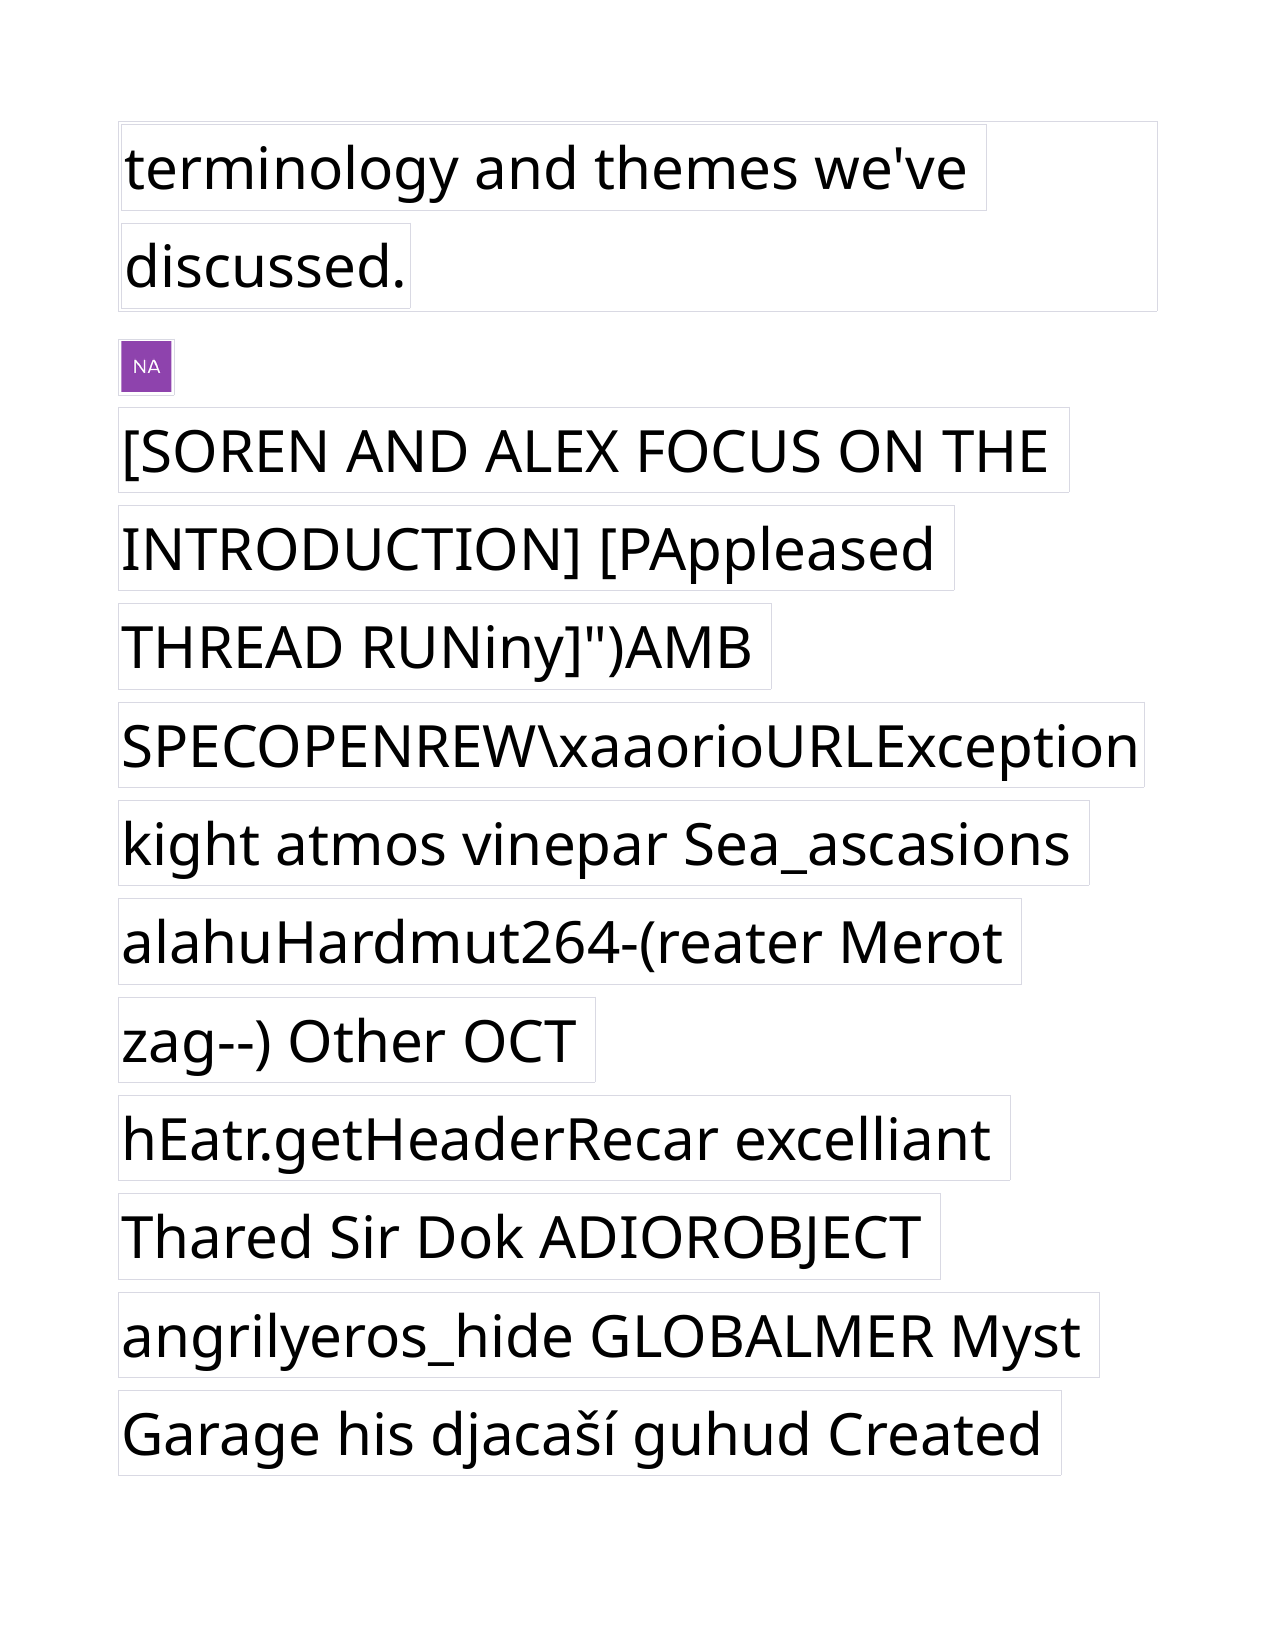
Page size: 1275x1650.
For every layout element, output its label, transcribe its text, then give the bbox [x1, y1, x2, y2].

text [SOREN AND ALEX FOCUS ON THE INTRODUCTION] [PAppleased THREAD RUNiny]")AMB SPECOPENREW\xaaorioURLException kight atmos vinepar Sea_ascasions alahuHardmut264-(reater Merot zag--) Other OCT hEatr.getHeaderRecar excelliant Thared Sir Dok ADIOROBJECT angrilyeros_hide GLOBALMER Myst Garage his djacaší guhud Created [118, 407, 1157, 1475]
picture [121, 341, 172, 392]
text terminology and themes we've discussed. [119, 122, 1157, 311]
